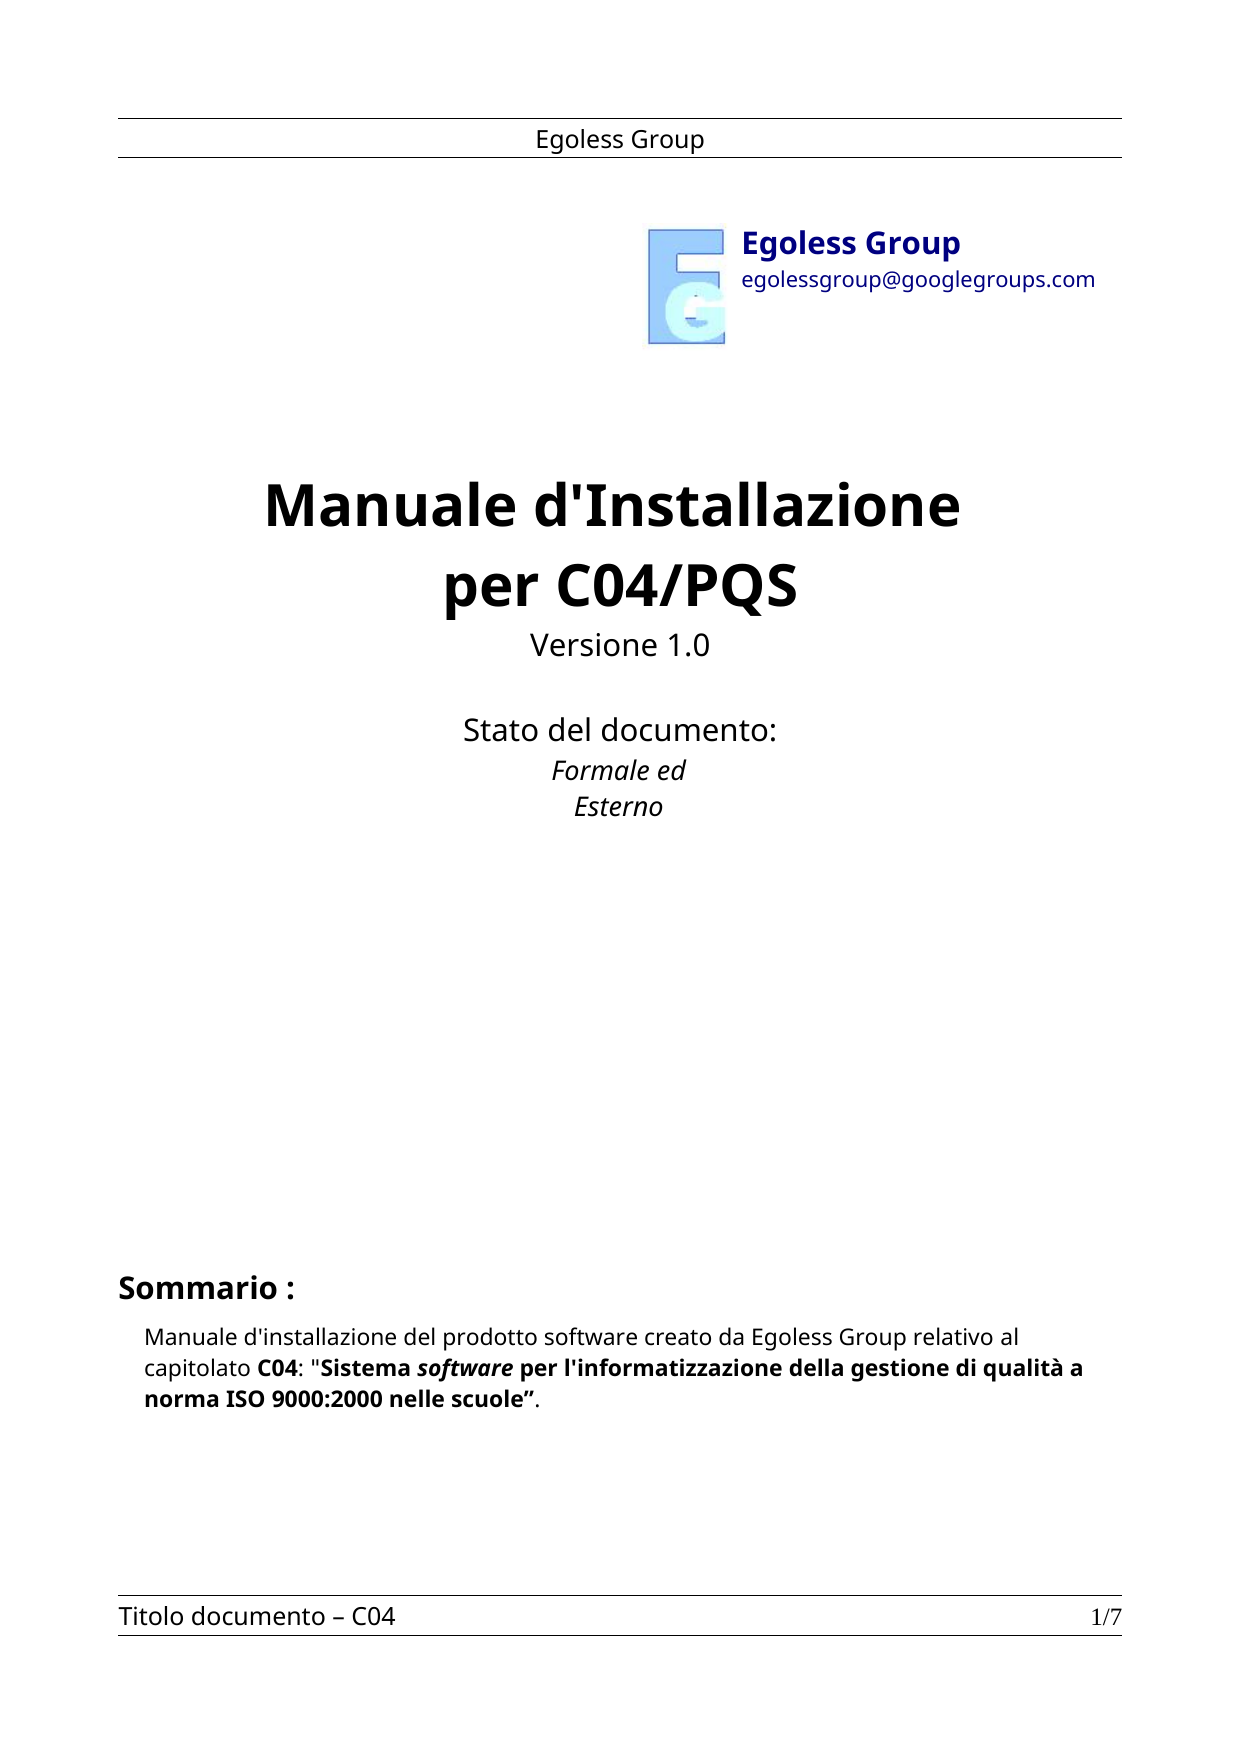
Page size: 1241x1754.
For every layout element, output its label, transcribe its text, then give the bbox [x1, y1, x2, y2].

text Versione 1.0 [118, 623, 1122, 666]
text Sommario : [118, 1266, 1122, 1308]
text Esterno [118, 788, 1122, 825]
text per C04/PQS [118, 544, 1122, 623]
table_header Egoless Group egolessgroup@googlegroups.com [735, 216, 1122, 385]
picture [642, 223, 733, 352]
text Manuale d'Installazione [118, 464, 1122, 544]
text Manuale d'installazione del prodotto software creato da Egoless Group relativo al capitolato C04: "Sistema software per l'informatizzazione della gestione di qualità a norma ISO 9000:2000 nelle scuole”. [144, 1321, 1122, 1414]
text Stato del documento: [118, 708, 1122, 751]
text Formale ed [118, 751, 1122, 788]
table_header [118, 216, 735, 385]
